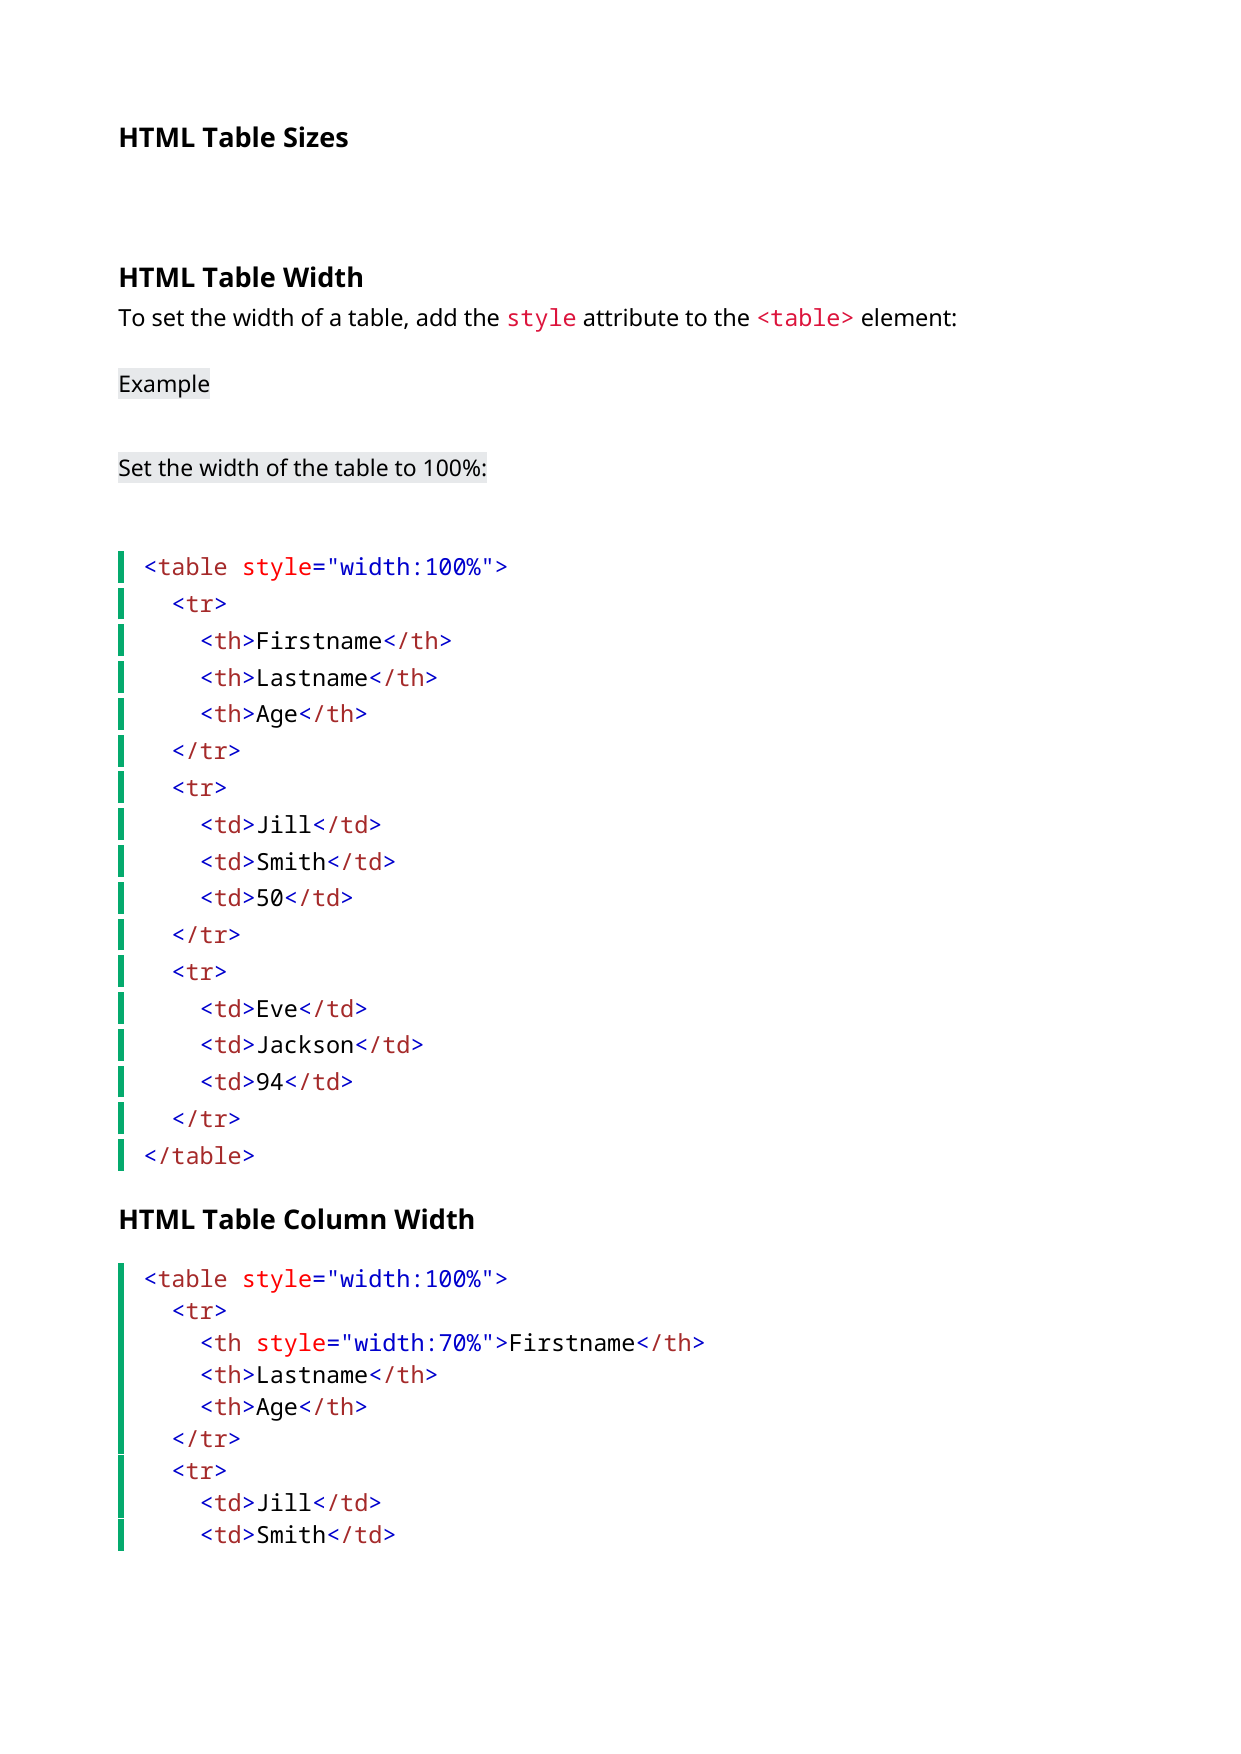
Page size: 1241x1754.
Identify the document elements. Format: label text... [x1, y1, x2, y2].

text Set the width of the table to 100%: [118, 452, 1122, 483]
subtitle HTML Table Sizes [118, 118, 1122, 155]
text <table style="width:100%"> <tr> <th style="width:70%">Firstname</th> <th>Lastname</th> <th>Age</th> </tr> <tr> <td>Jill</td> <td>Smith</td> [119, 1263, 1122, 1551]
text HTML Table Width [118, 224, 1122, 295]
text <table style="width:100%"> <tr> <th>Firstname</th> <th>Lastname</th> <th>Age</th> </tr> <tr> <td>Jill</td> <td>Smith</td> <td>50</td> </tr> <tr> <td>Eve</td> <td>Jackson</td> <td>94</td> </tr> </table> [118, 551, 1122, 1171]
subtitle HTML Table Column Width [118, 1201, 1122, 1238]
subtitle Example [118, 368, 1122, 399]
text To set the width of a table, add the style attribute to the <table> element: [118, 301, 1122, 333]
